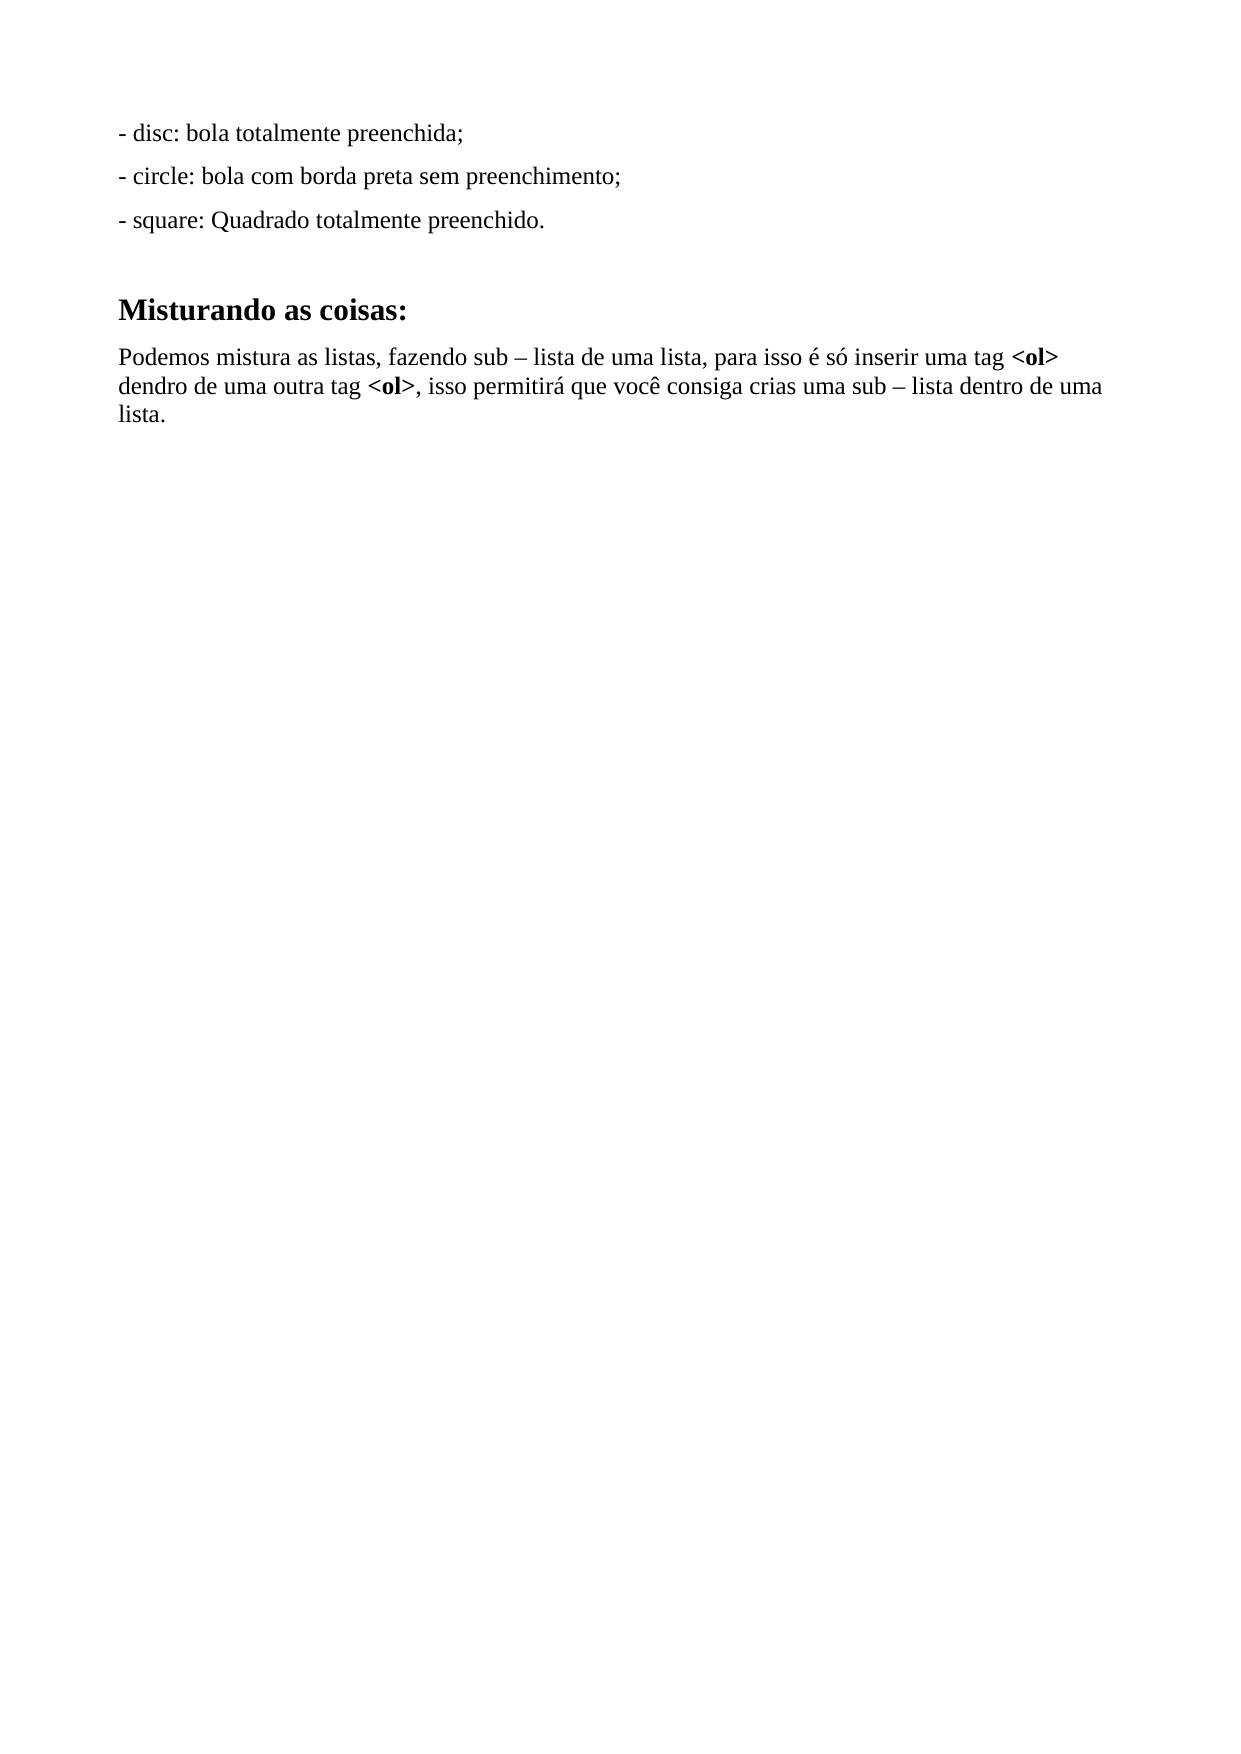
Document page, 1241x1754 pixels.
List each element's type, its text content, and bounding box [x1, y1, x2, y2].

text - circle: bola com borda preta sem preenchimento; [118, 161, 1122, 190]
text - disc: bola totalmente preenchida; [118, 118, 1122, 147]
text Misturando as coisas: [118, 291, 1122, 327]
text - square: Quadrado totalmente preenchido. [118, 205, 1122, 233]
text Podemos mistura as listas, fazendo sub – lista de uma lista, para isso é só inserir uma tag <ol> dendro de uma outra tag <ol>, isso permitirá que você consiga crias uma sub – lista dentro de uma lista. [118, 342, 1122, 428]
